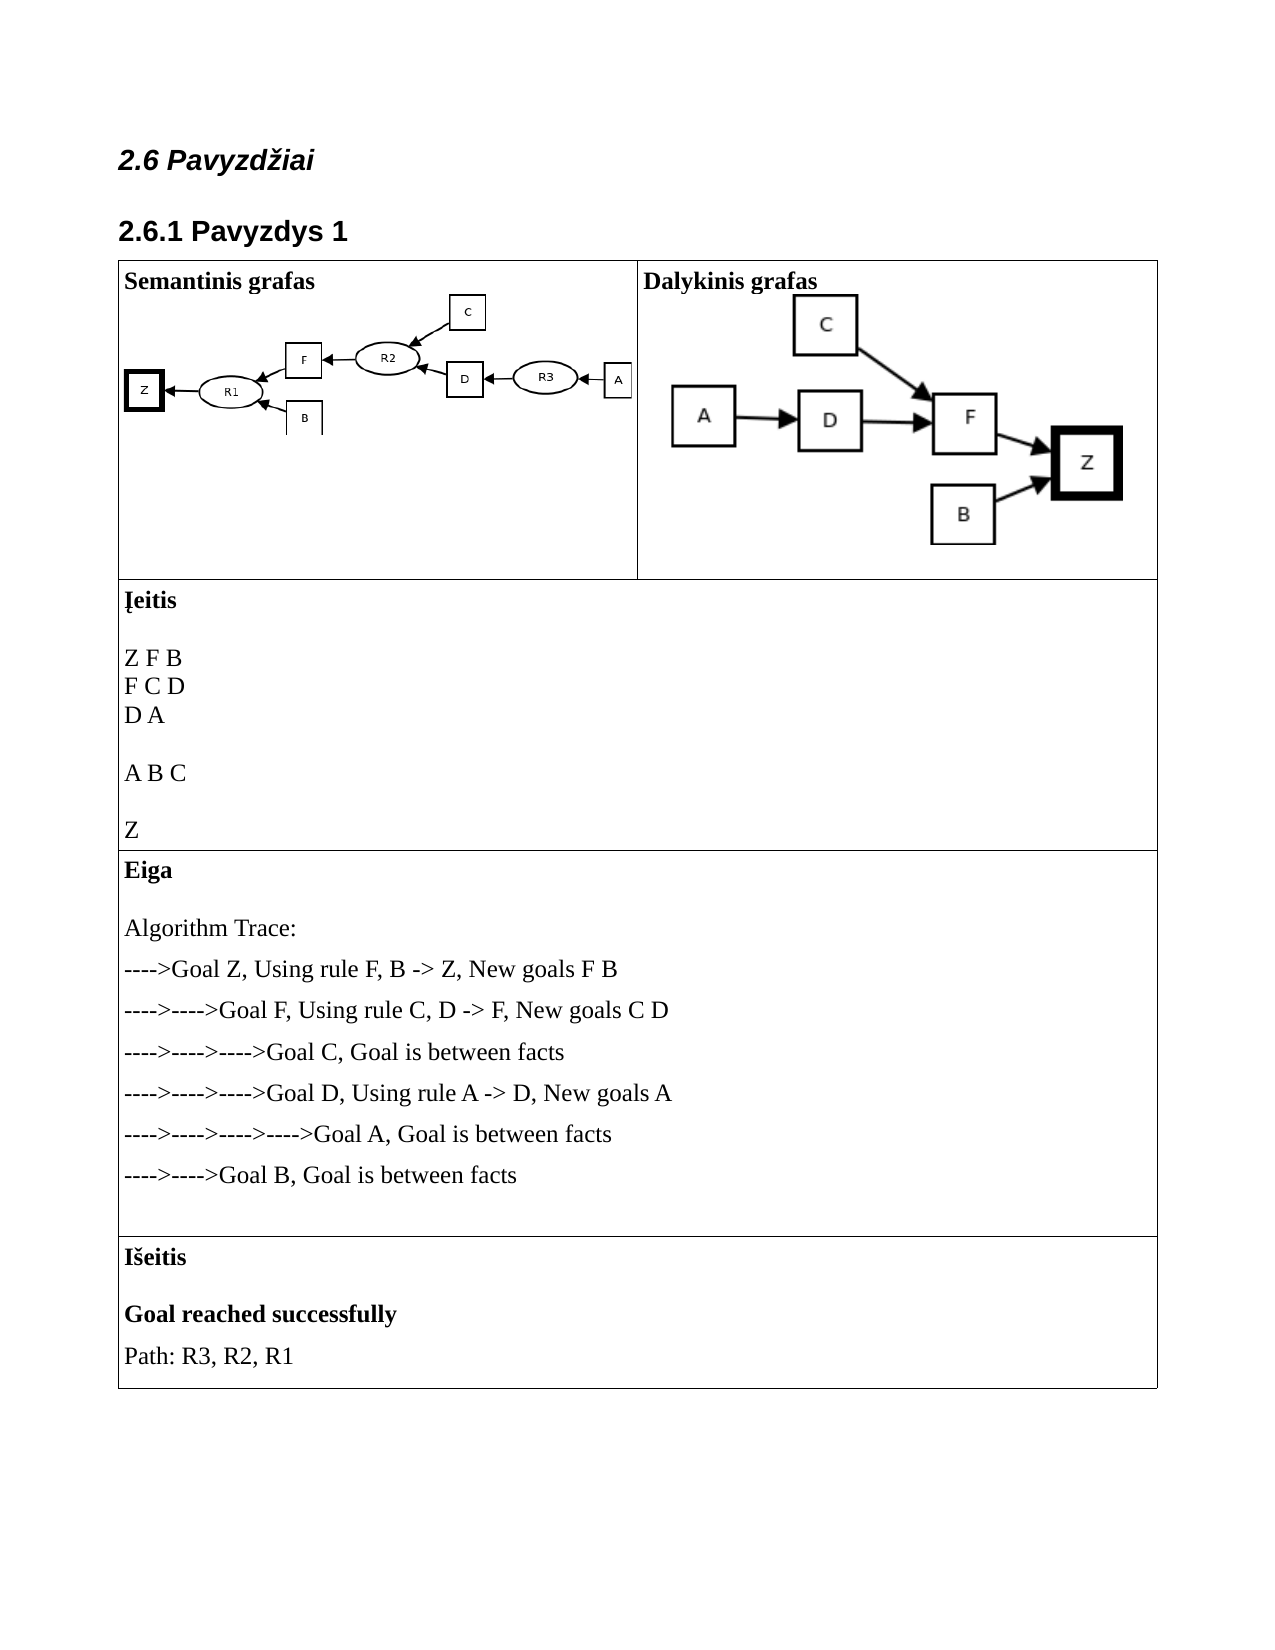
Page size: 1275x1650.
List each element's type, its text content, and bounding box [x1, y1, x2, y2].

table_cell Įeitis Z F B F C D D A A B C Z [119, 580, 1157, 849]
table_cell Eiga Algorithm Trace: ---->Goal Z, Using rule F, B -> Z, New goals F B ---->---->Goal F, Using rule C, D -> F, New goals C D ---->---->---->Goal C, Goal is between facts ---->---->---->Goal D, Using rule A -> D, New goals A ---->---->---->---->Goal A, Goal is between facts ---->---->Goal B, Goal is between facts [119, 851, 1157, 1236]
subtitle 2.6.1 Pavyzdys 1 [118, 214, 1157, 248]
picture [123, 294, 632, 435]
table_cell Išeitis Goal reached successfully Path: R3, R2, R1 [119, 1237, 1157, 1388]
table_header Dalykinis grafas [638, 261, 1157, 579]
subtitle 2.6 Pavyzdžiai [118, 143, 1157, 177]
table_header Semantinis grafas [119, 261, 637, 579]
picture [671, 294, 1123, 545]
